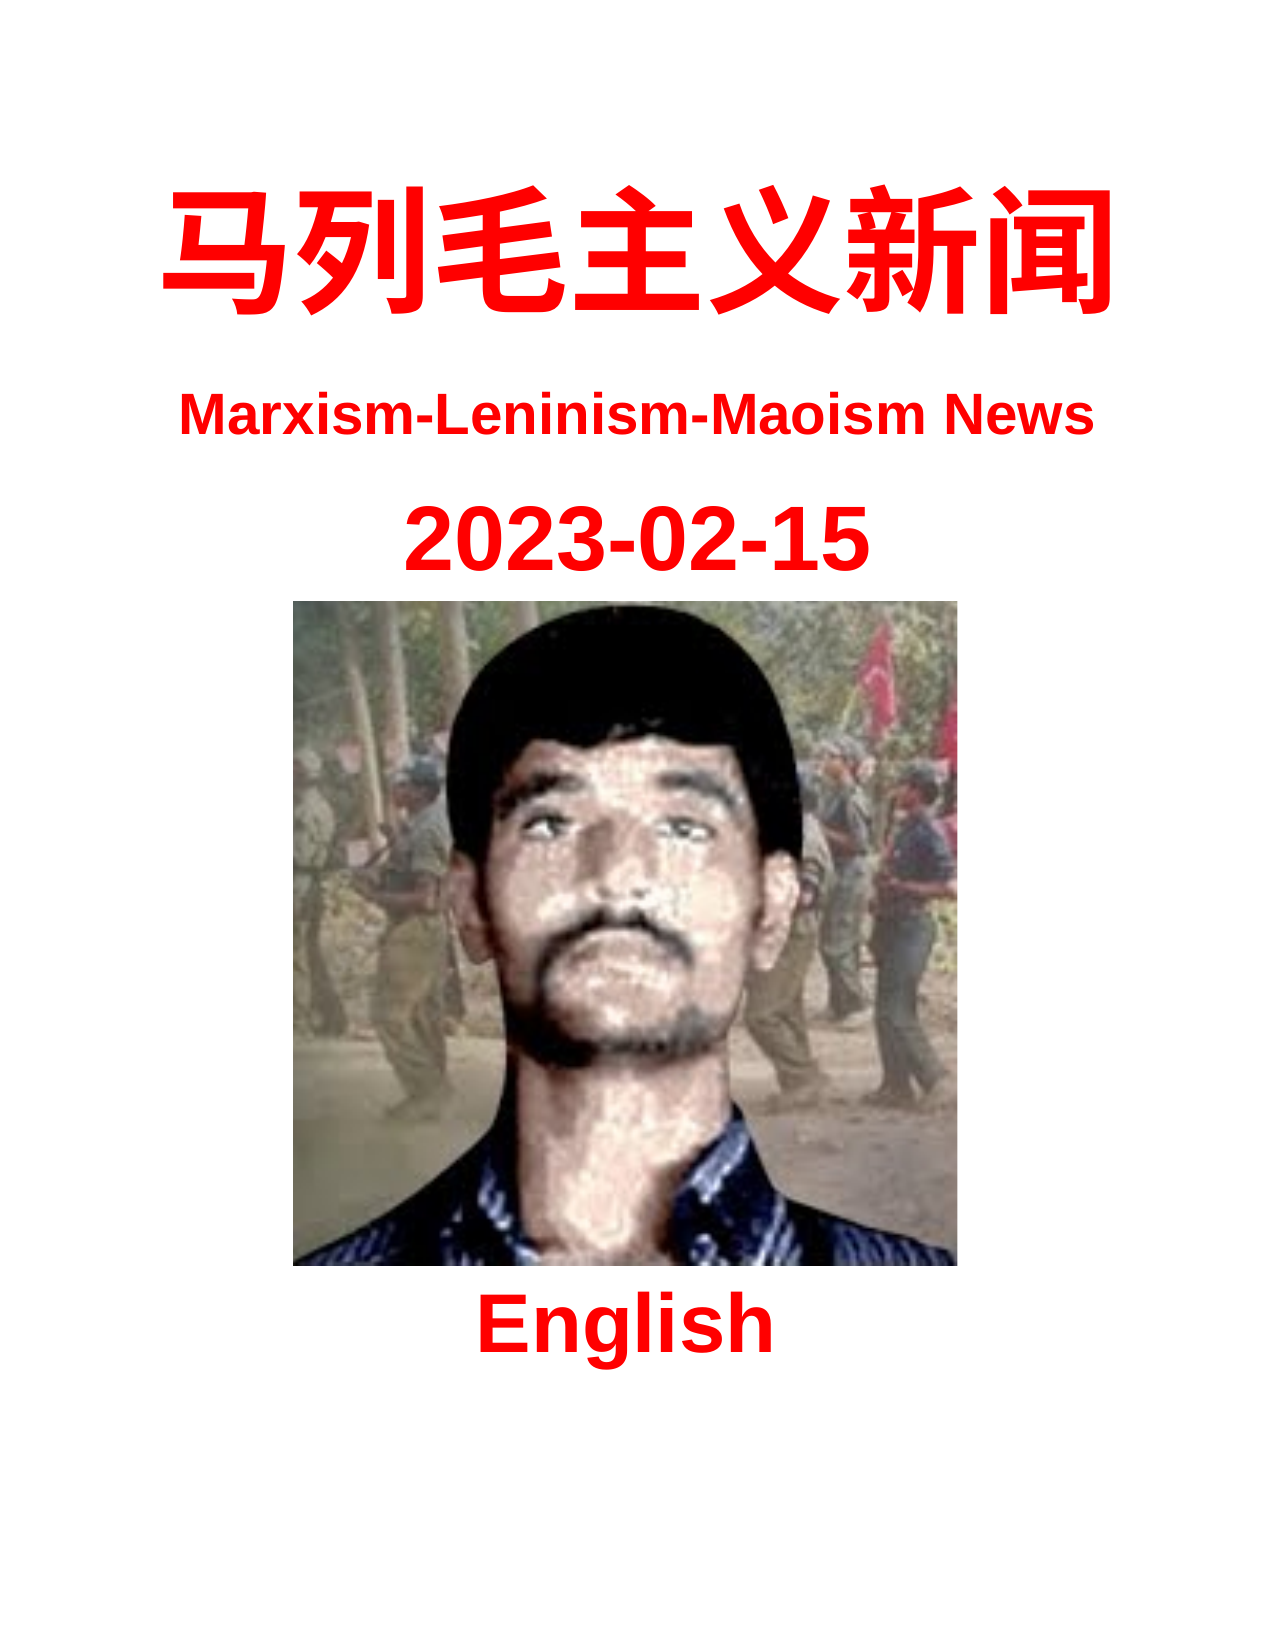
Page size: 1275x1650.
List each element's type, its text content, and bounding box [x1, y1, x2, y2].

subtitle 马列毛主义新闻 [118, 143, 1157, 342]
subtitle 2023-02-15 [118, 484, 1157, 590]
picture [293, 601, 958, 1266]
subtitle English [118, 1274, 1157, 1370]
subtitle Marxism-Leninism-Maoism News [118, 380, 1157, 447]
